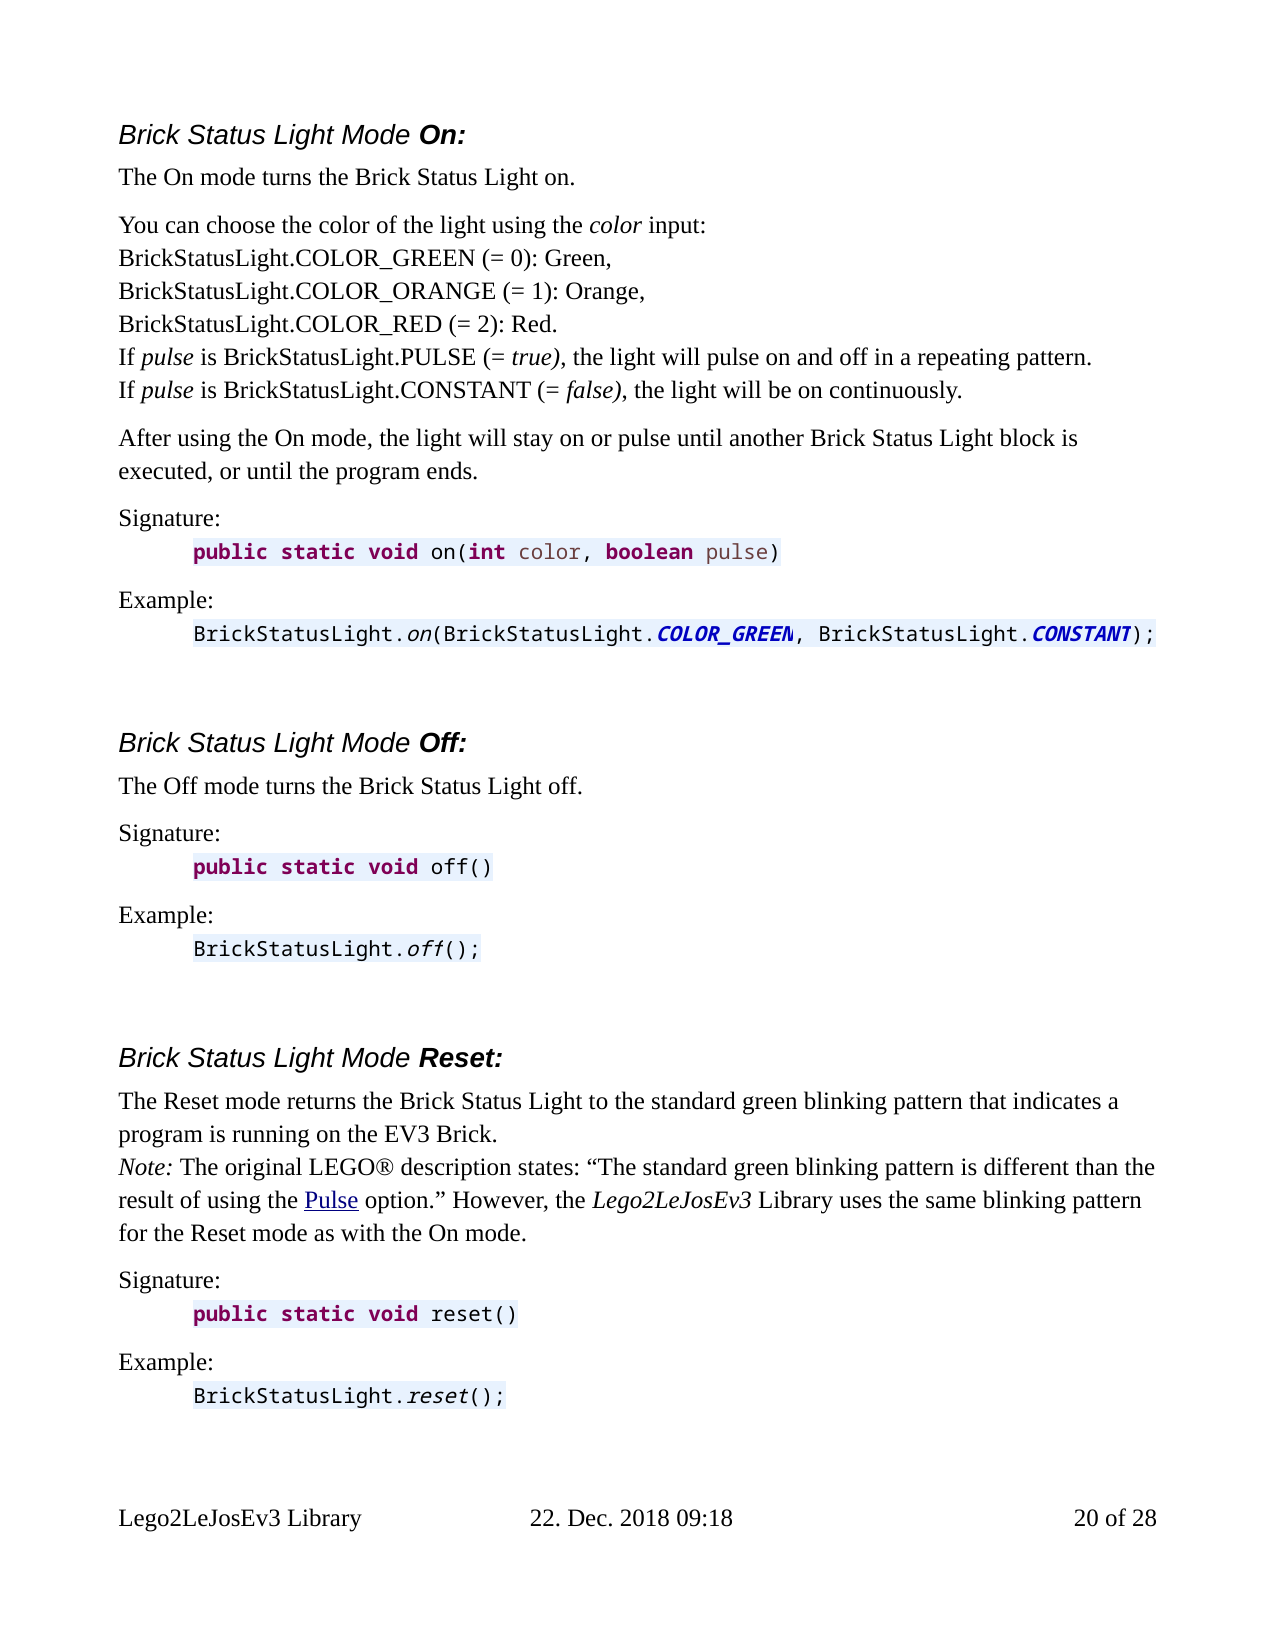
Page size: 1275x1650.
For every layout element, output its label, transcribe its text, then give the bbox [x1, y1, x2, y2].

text After using the On mode, the light will stay on or pulse until another Brick Status Light block is executed, or until the program ends. [118, 423, 1157, 484]
subtitle Brick Status Light Mode Reset: [118, 1041, 1157, 1073]
text The On mode turns the Brick Status Light on. [118, 162, 1157, 191]
text Example: BrickStatusLight.reset(); [118, 1347, 1157, 1409]
text Signature: public static void reset() [118, 1266, 1157, 1328]
text You can choose the color of the light using the color input: BrickStatusLight.COLOR_GREEN (= 0): Green, BrickStatusLight.COLOR_ORANGE (= 1): Orange, BrickStatusLight.COLOR_RED (= 2): Red. If pulse is BrickStatusLight.PULSE (= true), the light will pulse on and off in a repeating pattern. If pulse is BrickStatusLight.CONSTANT (= false), the light will be on continuously. [118, 210, 1157, 404]
text The Reset mode returns the Brick Status Light to the standard green blinking pattern that indicates a program is running on the EV3 Brick. Note: The original LEGO® description states: “The standard green blinking pattern is different than the result of using the Pulse option.” However, the Lego2LeJosEv3 Library uses the same blinking pattern for the Reset mode as with the On mode. [118, 1086, 1157, 1247]
text Example: BrickStatusLight.on(BrickStatusLight.COLOR_GREEN, BrickStatusLight.CONSTANT); [118, 585, 1157, 647]
subtitle Brick Status Light Mode On: [118, 118, 1157, 150]
text The Off mode turns the Brick Status Light off. [118, 771, 1157, 799]
text Example: BrickStatusLight.off(); [118, 900, 1157, 962]
subtitle Brick Status Light Mode Off: [118, 726, 1157, 758]
text Signature: public static void off() [118, 818, 1157, 881]
text Signature: public static void on(int color, boolean pulse) [118, 503, 1157, 566]
